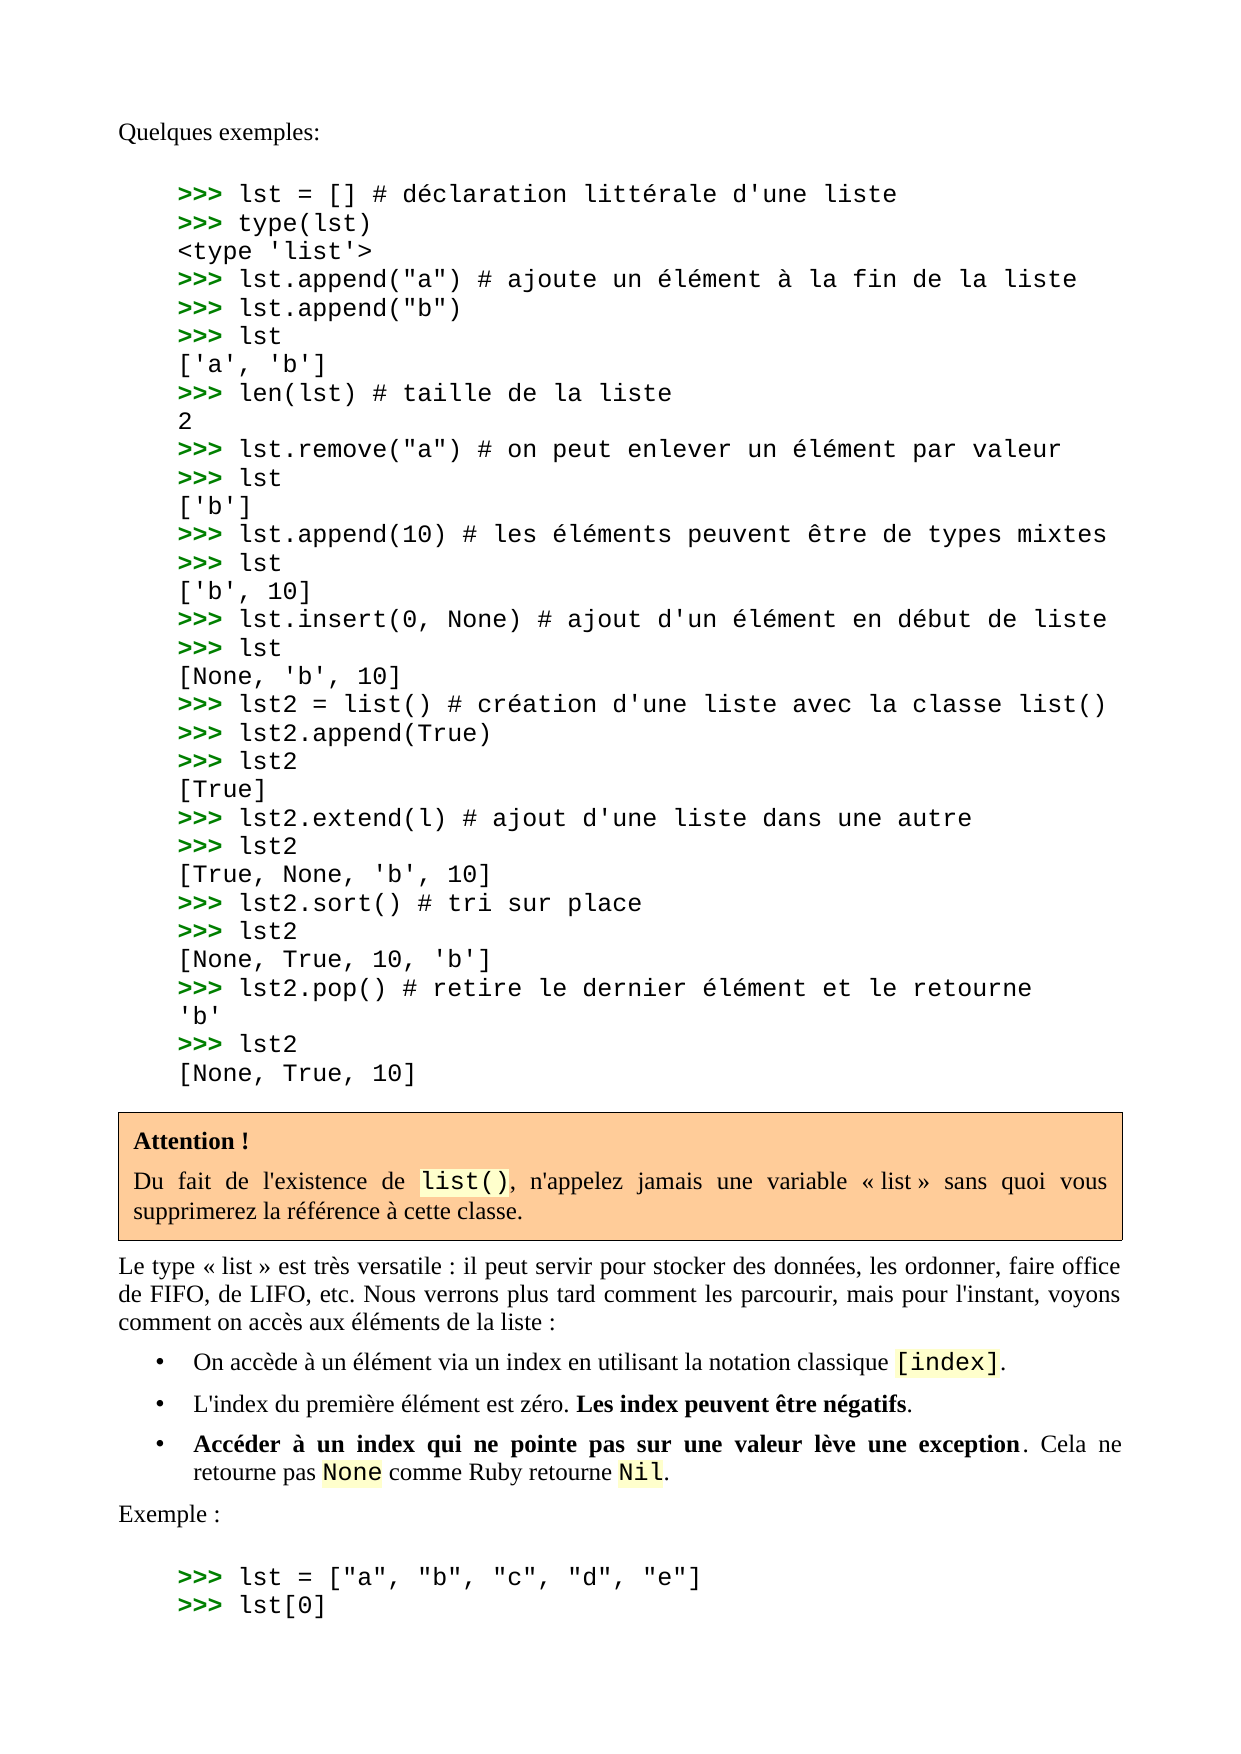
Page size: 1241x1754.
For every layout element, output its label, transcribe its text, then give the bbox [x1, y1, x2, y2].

text >>> lst = ["a", "b", "c", "d", "e"] >>> lst[0] [177, 1564, 1122, 1621]
text Attention ! [119, 1113, 1122, 1152]
list L'index du première élément est zéro. Les index peuvent être négatifs. [156, 1390, 1122, 1418]
text Du fait de l'existence de list(), n'appelez jamais une variable « list » sans quoi vous supprimerez la référence à cette classe. [119, 1152, 1122, 1240]
text >>> lst = [] # déclaration littérale d'une liste >>> type(lst) <type 'list'> >>> lst.append("a") # ajoute un élément à la fin de la liste >>> lst.append("b") >>> lst ['a', 'b'] >>> len(lst) # taille de la liste 2 >>> lst.remove("a") # on peut enlever un élément par valeur >>> lst ['b'] >>> lst.append(10) # les éléments peuvent être de types mixtes >>> lst ['b', 10] >>> lst.insert(0, None) # ajout d'un élément en début de liste >>> lst [None, 'b', 10] >>> lst2 = list() # création d'une liste avec la classe list() >>> lst2.append(True) >>> lst2 [True] >>> lst2.extend(l) # ajout d'une liste dans une autre >>> lst2 [True, None, 'b', 10] >>> lst2.sort() # tri sur place >>> lst2 [None, True, 10, 'b'] >>> lst2.pop() # retire le dernier élément et le retourne 'b' >>> lst2 [None, True, 10] [177, 182, 1122, 1089]
text Quelques exemples: [118, 118, 1122, 146]
list On accède à un élément via un index en utilisant la notation classique [index]. [156, 1348, 1122, 1378]
text Exemple : [118, 1500, 1122, 1528]
text Le type « list » est très versatile : il peut servir pour stocker des données, les ordonner, faire office de FIFO, de LIFO, etc. Nous verrons plus tard comment les parcourir, mais pour l'instant, voyons comment on accès aux éléments de la liste : [118, 1252, 1122, 1335]
list Accéder à un index qui ne pointe pas sur une valeur lève une exception. Cela ne retourne pas None comme Ruby retourne Nil. [156, 1430, 1122, 1488]
